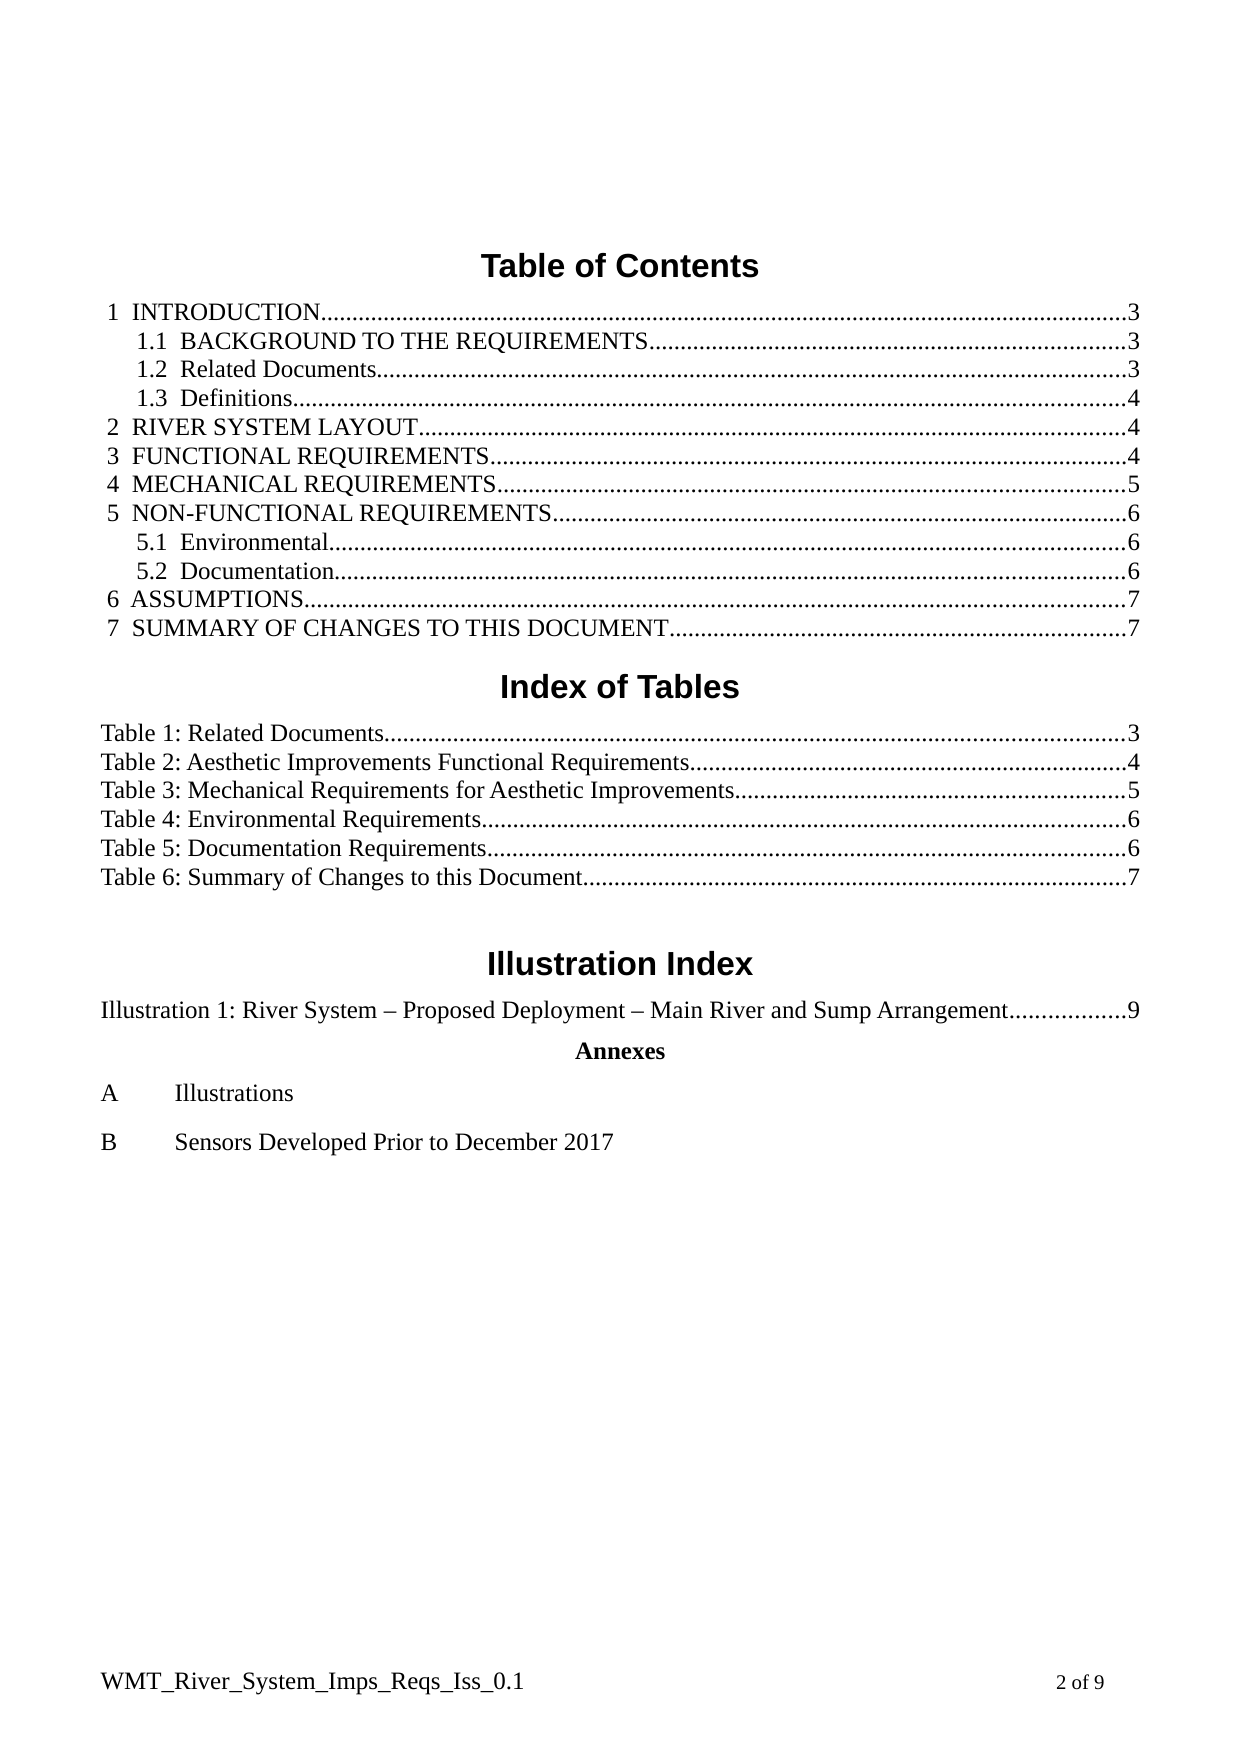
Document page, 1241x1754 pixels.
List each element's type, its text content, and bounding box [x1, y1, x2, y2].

text Annexes [100, 1036, 1140, 1065]
text Table 4: Environmental Requirements 6 [100, 804, 1140, 833]
text 7 SUMMARY OF CHANGES TO THIS DOCUMENT 7 [100, 613, 1140, 642]
text 1 INTRODUCTION 3 [100, 297, 1140, 326]
text 1.1 BACKGROUND TO THE REQUIREMENTS 3 [130, 326, 1140, 354]
text Illustration 1: River System – Proposed Deployment – Main River and Sump Arrangement 9 [100, 995, 1140, 1024]
text 5.2 Documentation 6 [130, 556, 1140, 584]
text 5 NON-FUNCTIONAL REQUIREMENTS 6 [100, 498, 1140, 527]
text B Sensors Developed Prior to December 2017 [100, 1127, 1140, 1156]
subtitle Table of Contents [100, 246, 1140, 284]
text Table 5: Documentation Requirements 6 [100, 833, 1140, 862]
text 5.1 Environmental 6 [130, 527, 1140, 556]
subtitle Illustration Index [100, 944, 1140, 983]
text Table 3: Mechanical Requirements for Aesthetic Improvements 5 [100, 776, 1140, 804]
text 6 ASSUMPTIONS 7 [100, 584, 1140, 613]
subtitle Index of Tables [100, 667, 1140, 706]
text 1.2 Related Documents 3 [130, 354, 1140, 383]
text 3 FUNCTIONAL REQUIREMENTS 4 [100, 441, 1140, 469]
text Table 2: Aesthetic Improvements Functional Requirements 4 [100, 747, 1140, 776]
text 1.3 Definitions 4 [130, 383, 1140, 412]
text Table 6: Summary of Changes to this Document 7 [100, 862, 1140, 891]
text 4 MECHANICAL REQUIREMENTS 5 [100, 469, 1140, 498]
text A Illustrations [100, 1078, 1140, 1106]
text 2 RIVER SYSTEM LAYOUT 4 [100, 412, 1140, 441]
text Table 1: Related Documents 3 [100, 718, 1140, 747]
